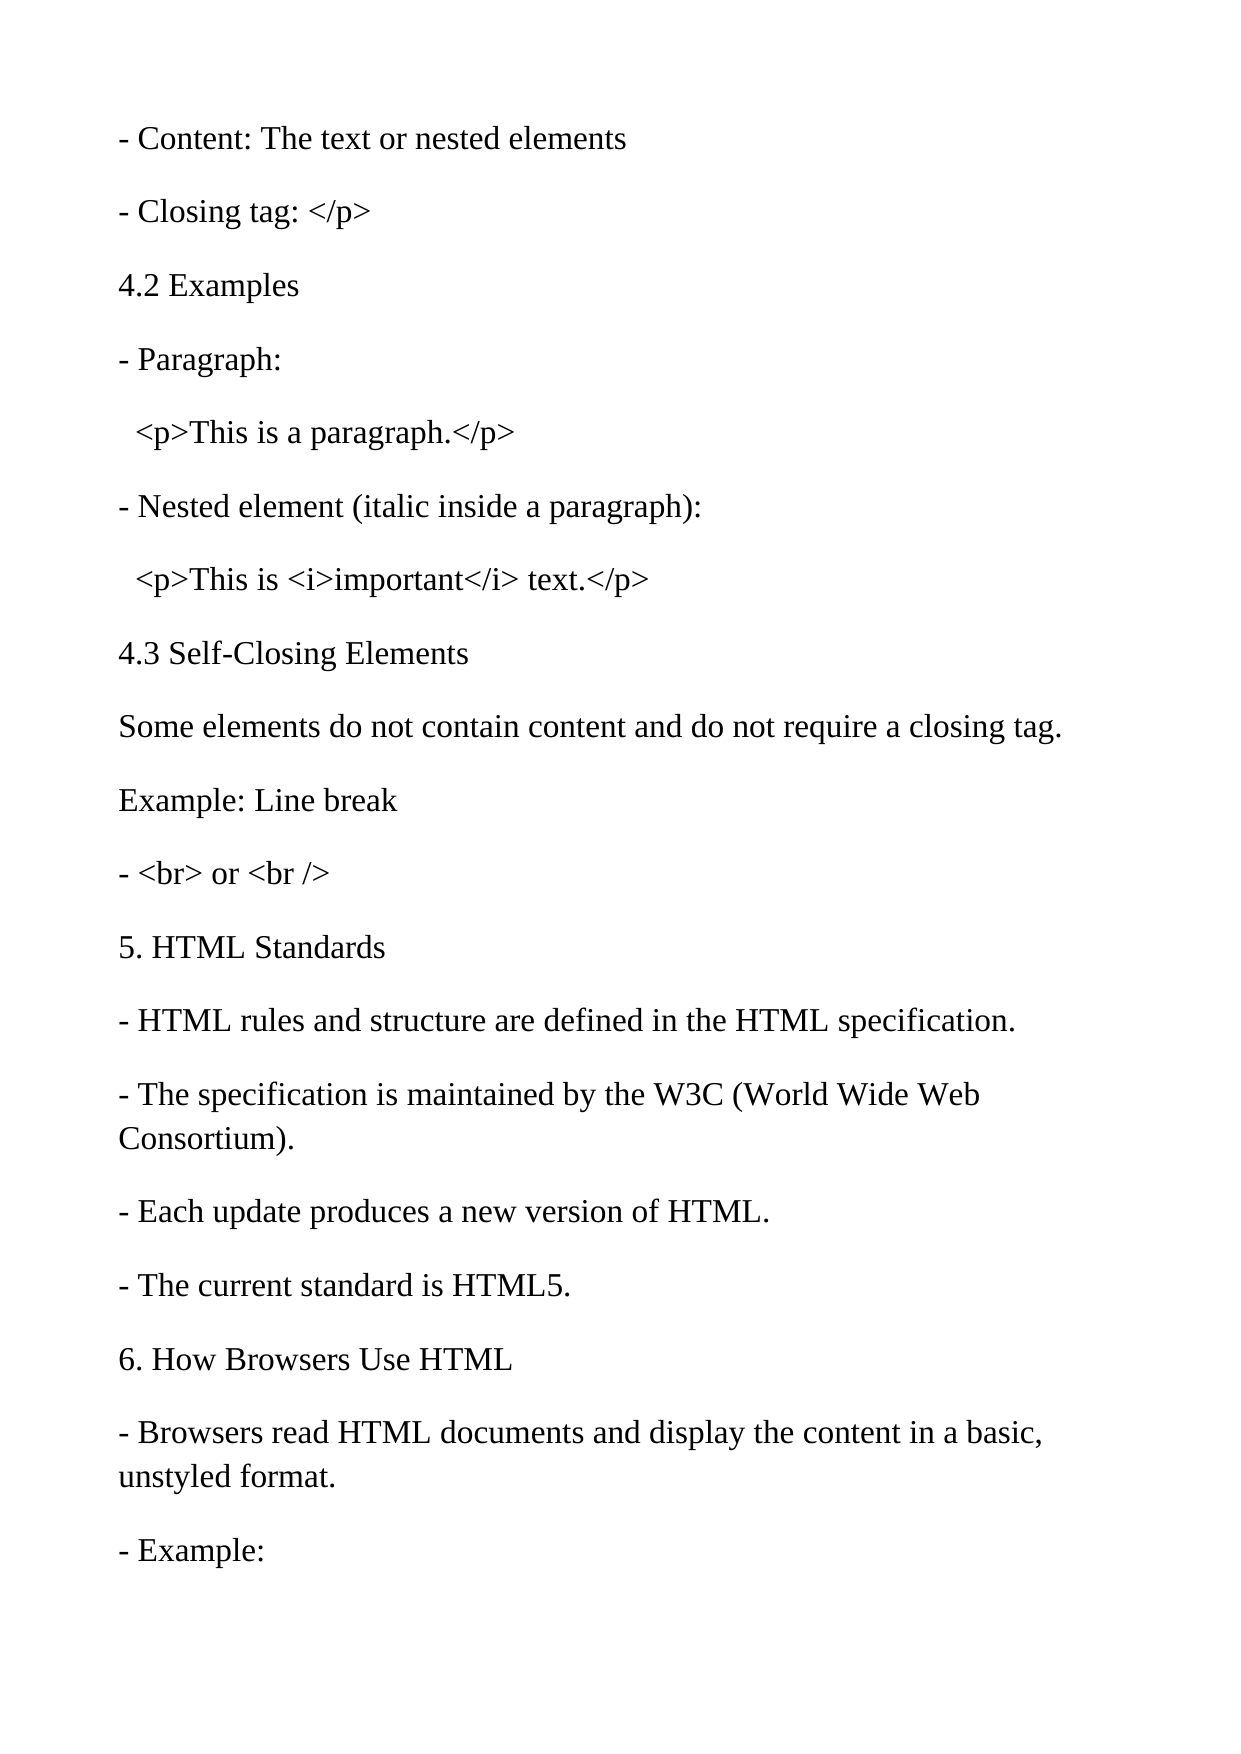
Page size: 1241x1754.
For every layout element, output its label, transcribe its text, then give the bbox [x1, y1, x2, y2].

text <p>This is <i>important</i> text.</p> [118, 559, 1122, 598]
text - <br> or <br /> [118, 853, 1122, 892]
text - Each update produces a new version of HTML. [118, 1192, 1122, 1230]
text - Content: The text or nested elements [118, 118, 1122, 156]
text - Browsers read HTML documents and display the content in a basic, unstyled format. [118, 1412, 1122, 1495]
text - HTML rules and structure are defined in the HTML specification. [118, 1001, 1122, 1039]
text - Closing tag: </p> [118, 192, 1122, 230]
text - Example: [118, 1530, 1122, 1568]
text - Paragraph: [118, 339, 1122, 377]
text - The current standard is HTML5. [118, 1265, 1122, 1304]
text 5. HTML Standards [118, 927, 1122, 965]
text Example: Line break [118, 780, 1122, 818]
text - The specification is maintained by the W3C (World Wide Web Consortium). [118, 1074, 1122, 1157]
text <p>This is a paragraph.</p> [118, 412, 1122, 451]
text - Nested element (italic inside a paragraph): [118, 486, 1122, 524]
text 4.3 Self‑Closing Elements [118, 633, 1122, 671]
text 4.2 Examples [118, 265, 1122, 303]
text Some elements do not contain content and do not require a closing tag. [118, 706, 1122, 745]
text 6. How Browsers Use HTML [118, 1339, 1122, 1377]
